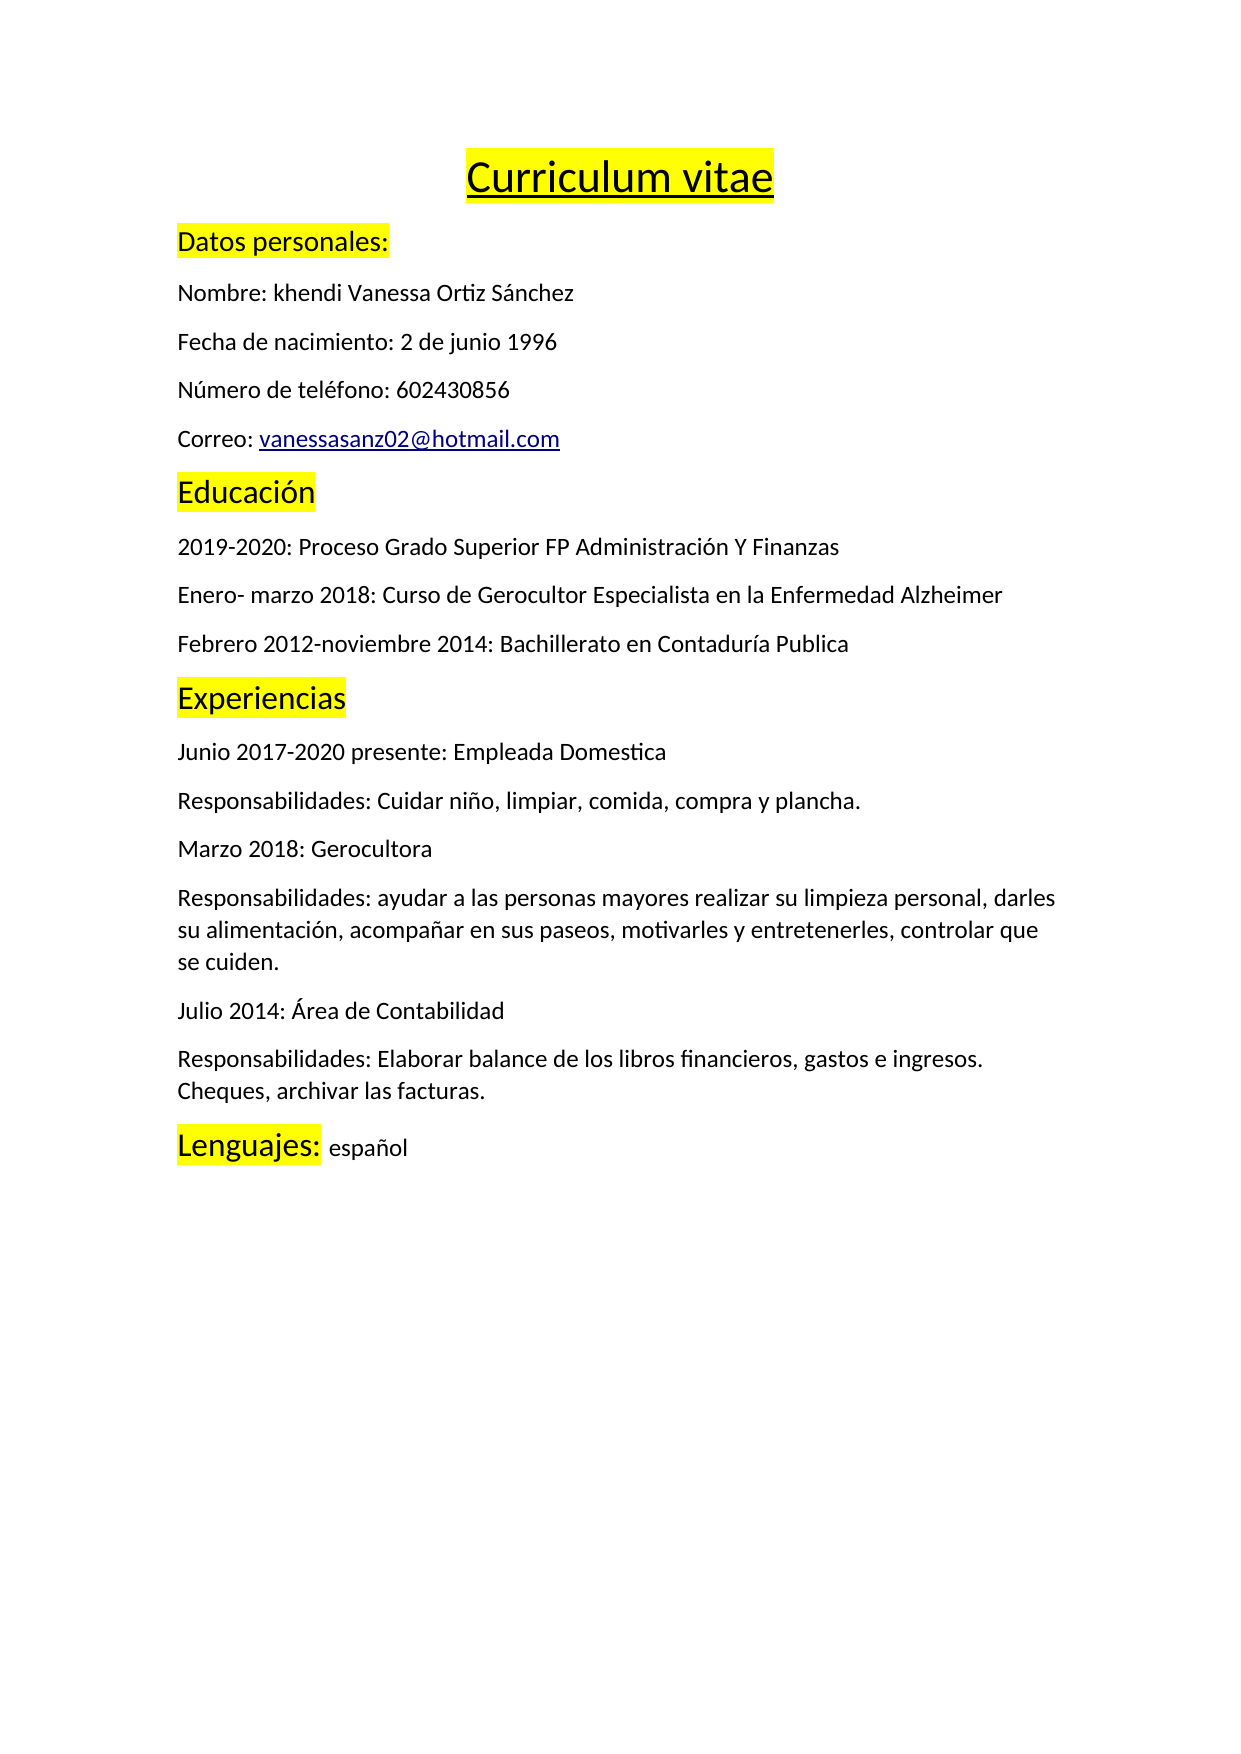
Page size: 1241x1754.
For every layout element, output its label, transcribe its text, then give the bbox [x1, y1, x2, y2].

text Experiencias [177, 677, 1063, 718]
text Educación [177, 472, 1063, 512]
text Responsabilidades: Cuidar niño, limpiar, comida, compra y plancha. [177, 785, 1063, 815]
text Junio 2017-2020 presente: Empleada Domestica [177, 736, 1063, 767]
text Nombre: khendi Vanessa Ortiz Sánchez [177, 277, 1063, 307]
text Número de teléfono: 602430856 [177, 374, 1063, 405]
text Julio 2014: Área de Contabilidad [177, 995, 1063, 1025]
text Fecha de nacimiento: 2 de junio 1996 [177, 326, 1063, 356]
text Febrero 2012-noviembre 2014: Bachillerato en Contaduría Publica [177, 628, 1063, 659]
text Enero- marzo 2018: Curso de Gerocultor Especialista en la Enfermedad Alzheimer [177, 579, 1063, 610]
text Lenguajes: español [177, 1124, 1063, 1165]
text Marzo 2018: Gerocultora [177, 833, 1063, 864]
text Curriculum vitae [177, 148, 1063, 203]
text Responsabilidades: Elaborar balance de los libros financieros, gastos e ingresos. Cheques, archivar las facturas. [177, 1043, 1063, 1106]
text 2019-2020: Proceso Grado Superior FP Administración Y Finanzas [177, 531, 1063, 561]
text Datos personales: [177, 223, 1063, 258]
text Correo: vanessasanz02@hotmail.com [177, 423, 1063, 453]
text Responsabilidades: ayudar a las personas mayores realizar su limpieza personal, darles su alimentación, acompañar en sus paseos, motivarles y entretenerles, controlar que se cuiden. [177, 882, 1063, 977]
